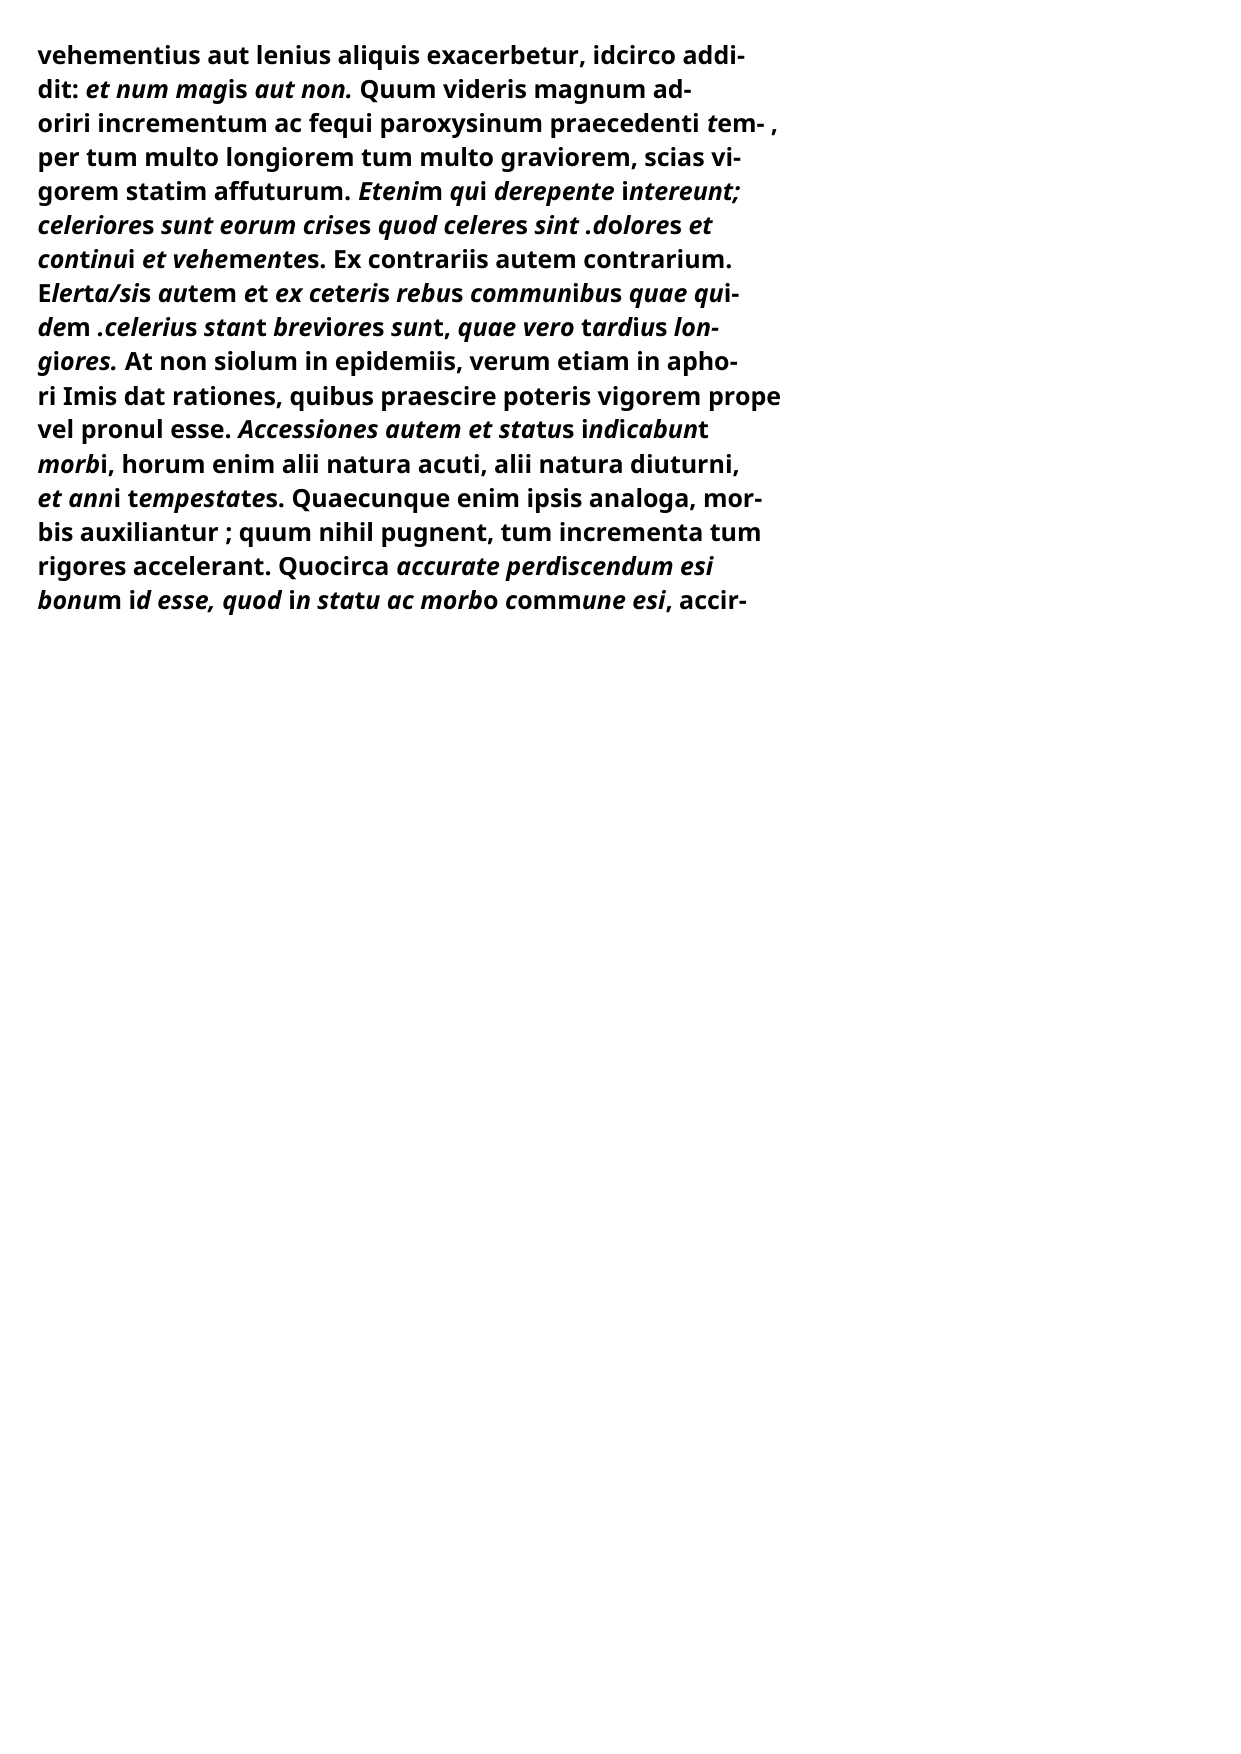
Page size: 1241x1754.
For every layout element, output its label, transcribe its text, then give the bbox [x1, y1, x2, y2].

text vehementius aut lenius aliquis exacerbetur, idcirco addi- dit: et num magis aut non. Quum videris magnum ad- oriri incrementum ac fequi paroxysinum praecedenti tem- , per tum multo longiorem tum multo graviorem, scias vi- gorem statim affuturum. Etenim qui derepente intereunt; celeriores sunt eorum crises quod celeres sint .dolores et continui et vehementes. Ex contrariis autem contrarium. Elerta/sis autem et ex ceteris rebus communibus quae qui- dem .celerius stant breviores sunt, quae vero tardius lon- giores. At non siolum in epidemiis, verum etiam in apho- ri Imis dat rationes, quibus praescire poteris vigorem prope vel pronul esse. Accessiones autem et status indicabunt morbi, horum enim alii natura acuti, alii natura diuturni, et anni tempestates. Quaecunque enim ipsis analoga, mor- bis auxiliantur ; quum nihil pugnent, tum incrementa tum rigores accelerant. Quocirca accurate perdiscendum esi bonum id esse, quod in statu ac morbo commune esi, accir- [37, 37, 1203, 617]
